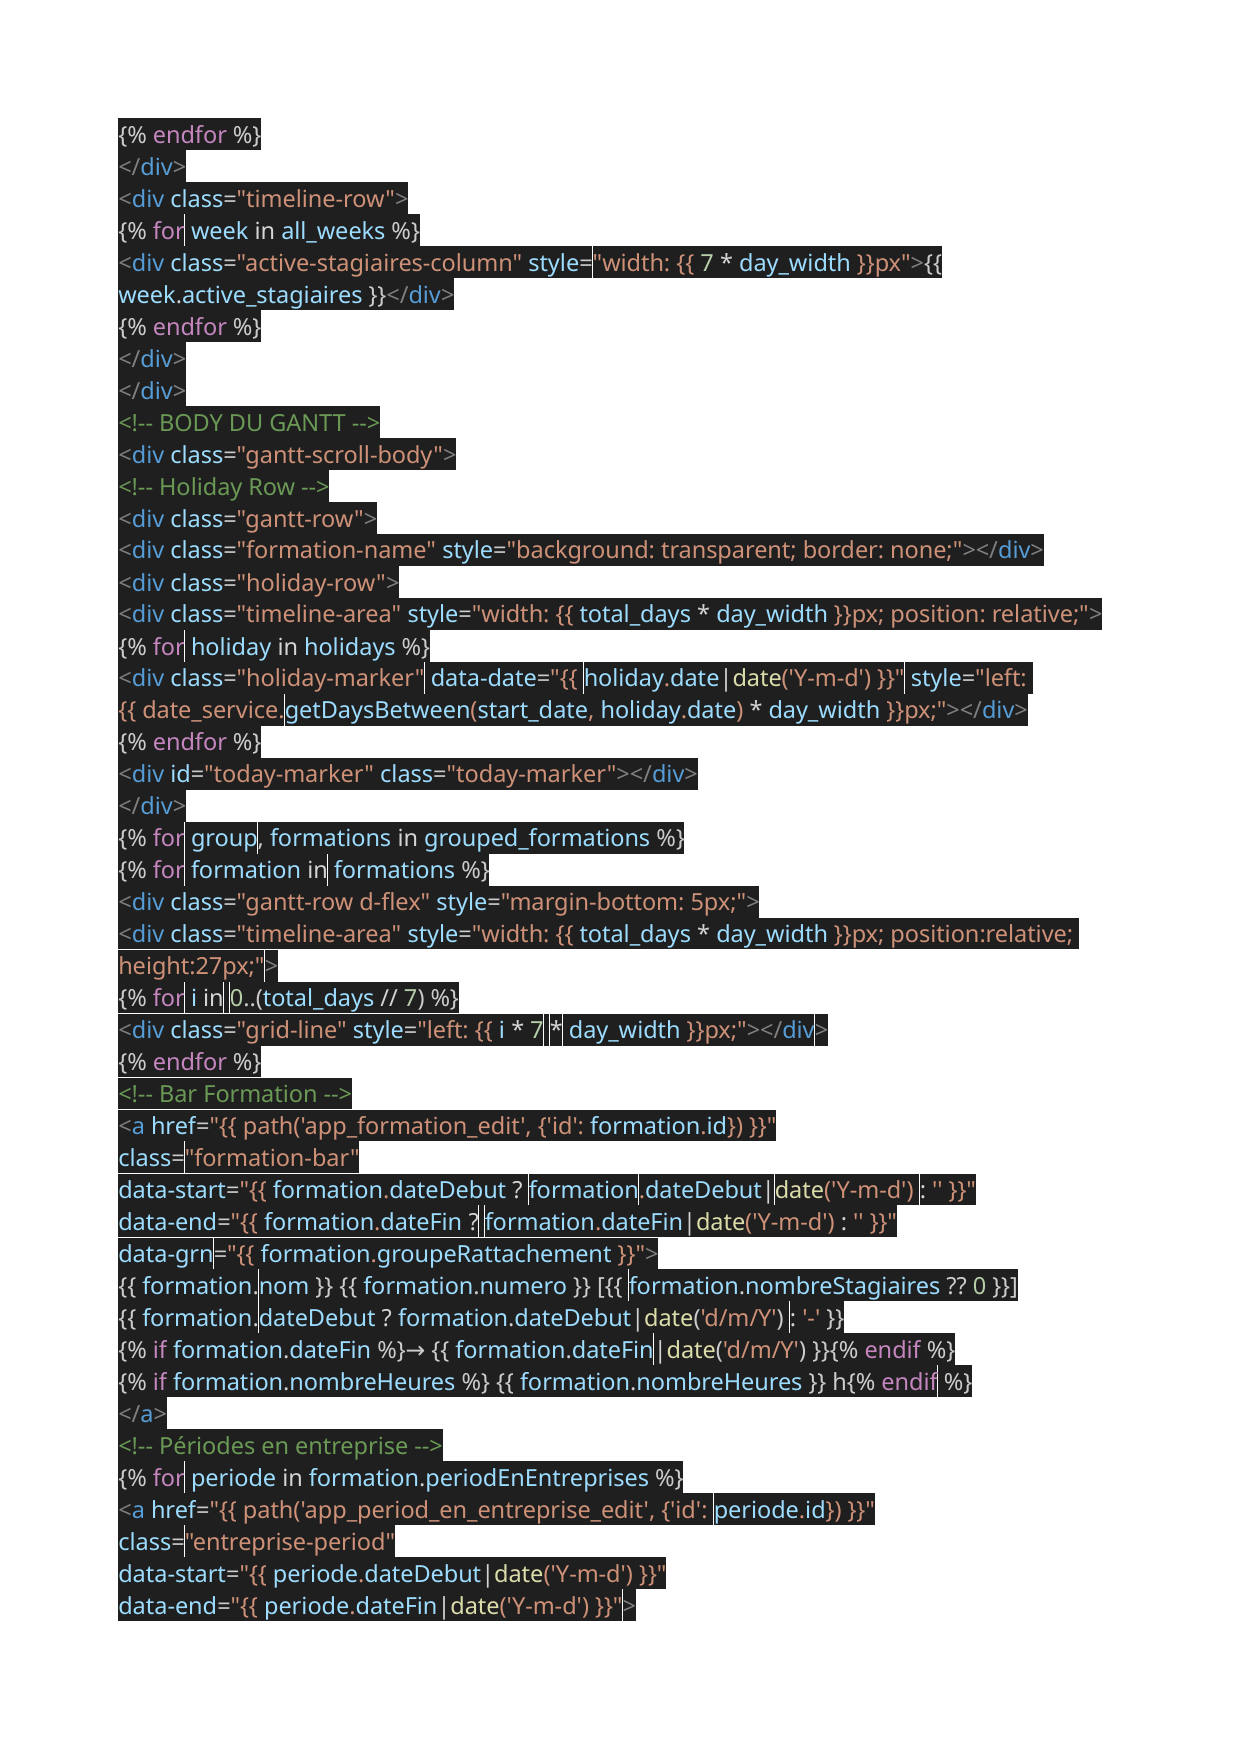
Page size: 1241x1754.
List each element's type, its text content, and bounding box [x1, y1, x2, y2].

text {% endfor %} [118, 310, 1122, 342]
text <div class="holiday-row"> [118, 566, 1122, 598]
text {{ formation.dateDebut ? formation.dateDebut|date('d/m/Y') : '-' }} [118, 1301, 1122, 1333]
text class="formation-bar" [118, 1141, 1122, 1173]
text <div class="formation-name" style="background: transparent; border: none;"></div> [118, 534, 1122, 566]
text {% endfor %} [118, 1046, 1122, 1077]
text data-start="{{ formation.dateDebut ? formation.dateDebut|date('Y-m-d') : '' }}" [118, 1173, 1122, 1205]
text <div class="active-stagiaires-column" style="width: {{ 7 * day_width }}px">{{ week.active_stagiaires }}</div> [118, 246, 1122, 310]
text <div class="timeline-area" style="width: {{ total_days * day_width }}px; position:relative; height:27px;"> [118, 918, 1122, 982]
text {% for i in 0..(total_days // 7) %} [118, 982, 1122, 1013]
text {{ formation.nom }} {{ formation.numero }} [{{ formation.nombreStagiaires ?? 0 }}] [118, 1269, 1122, 1301]
text data-start="{{ periode.dateDebut|date('Y-m-d') }}" [118, 1557, 1122, 1589]
text class="entreprise-period" [118, 1525, 1122, 1557]
text {% for formation in formations %} [118, 854, 1122, 886]
text <!-- Périodes en entreprise --> [118, 1429, 1122, 1461]
text data-grn="{{ formation.groupeRattachement }}"> [118, 1237, 1122, 1269]
text {% endfor %} [118, 118, 1122, 150]
text <div class="gantt-row"> [118, 502, 1122, 534]
text <div class="grid-line" style="left: {{ i * 7 * day_width }}px;"></div> [118, 1013, 1122, 1046]
text <!-- Bar Formation --> [118, 1077, 1122, 1109]
text <a href="{{ path('app_period_en_entreprise_edit', {'id': periode.id}) }}" [118, 1493, 1122, 1525]
text <!-- Holiday Row --> [118, 470, 1122, 502]
text {% if formation.dateFin %}→ {{ formation.dateFin|date('d/m/Y') }}{% endif %} [118, 1333, 1122, 1365]
text <div class="timeline-area" style="width: {{ total_days * day_width }}px; position: relative;"> [118, 598, 1122, 630]
text {% endfor %} [118, 726, 1122, 758]
text </div> [118, 342, 1122, 374]
text <a href="{{ path('app_formation_edit', {'id': formation.id}) }}" [118, 1109, 1122, 1141]
text data-end="{{ formation.dateFin ? formation.dateFin|date('Y-m-d') : '' }}" [118, 1205, 1122, 1237]
text </a> [118, 1397, 1122, 1429]
text <div class="holiday-marker" data-date="{{ holiday.date|date('Y-m-d') }}" style="left: {{ date_service.getDaysBetween(start_date, holiday.date) * day_width }}px;"></div> [118, 662, 1122, 726]
text {% for periode in formation.periodEnEntreprises %} [118, 1461, 1122, 1493]
text <div class="gantt-scroll-body"> [118, 438, 1122, 470]
text <!-- BODY DU GANTT --> [118, 406, 1122, 438]
text data-end="{{ periode.dateFin|date('Y-m-d') }}"> [118, 1589, 1122, 1621]
text </div> [118, 790, 1122, 822]
text </div> [118, 374, 1122, 406]
text {% for group, formations in grouped_formations %} [118, 822, 1122, 854]
text <div class="timeline-row"> [118, 182, 1122, 214]
text {% for week in all_weeks %} [118, 214, 1122, 246]
text {% for holiday in holidays %} [118, 630, 1122, 662]
text </div> [118, 150, 1122, 182]
text <div id="today-marker" class="today-marker"></div> [118, 758, 1122, 790]
text {% if formation.nombreHeures %} {{ formation.nombreHeures }} h{% endif %} [118, 1365, 1122, 1397]
text <div class="gantt-row d-flex" style="margin-bottom: 5px;"> [118, 886, 1122, 918]
